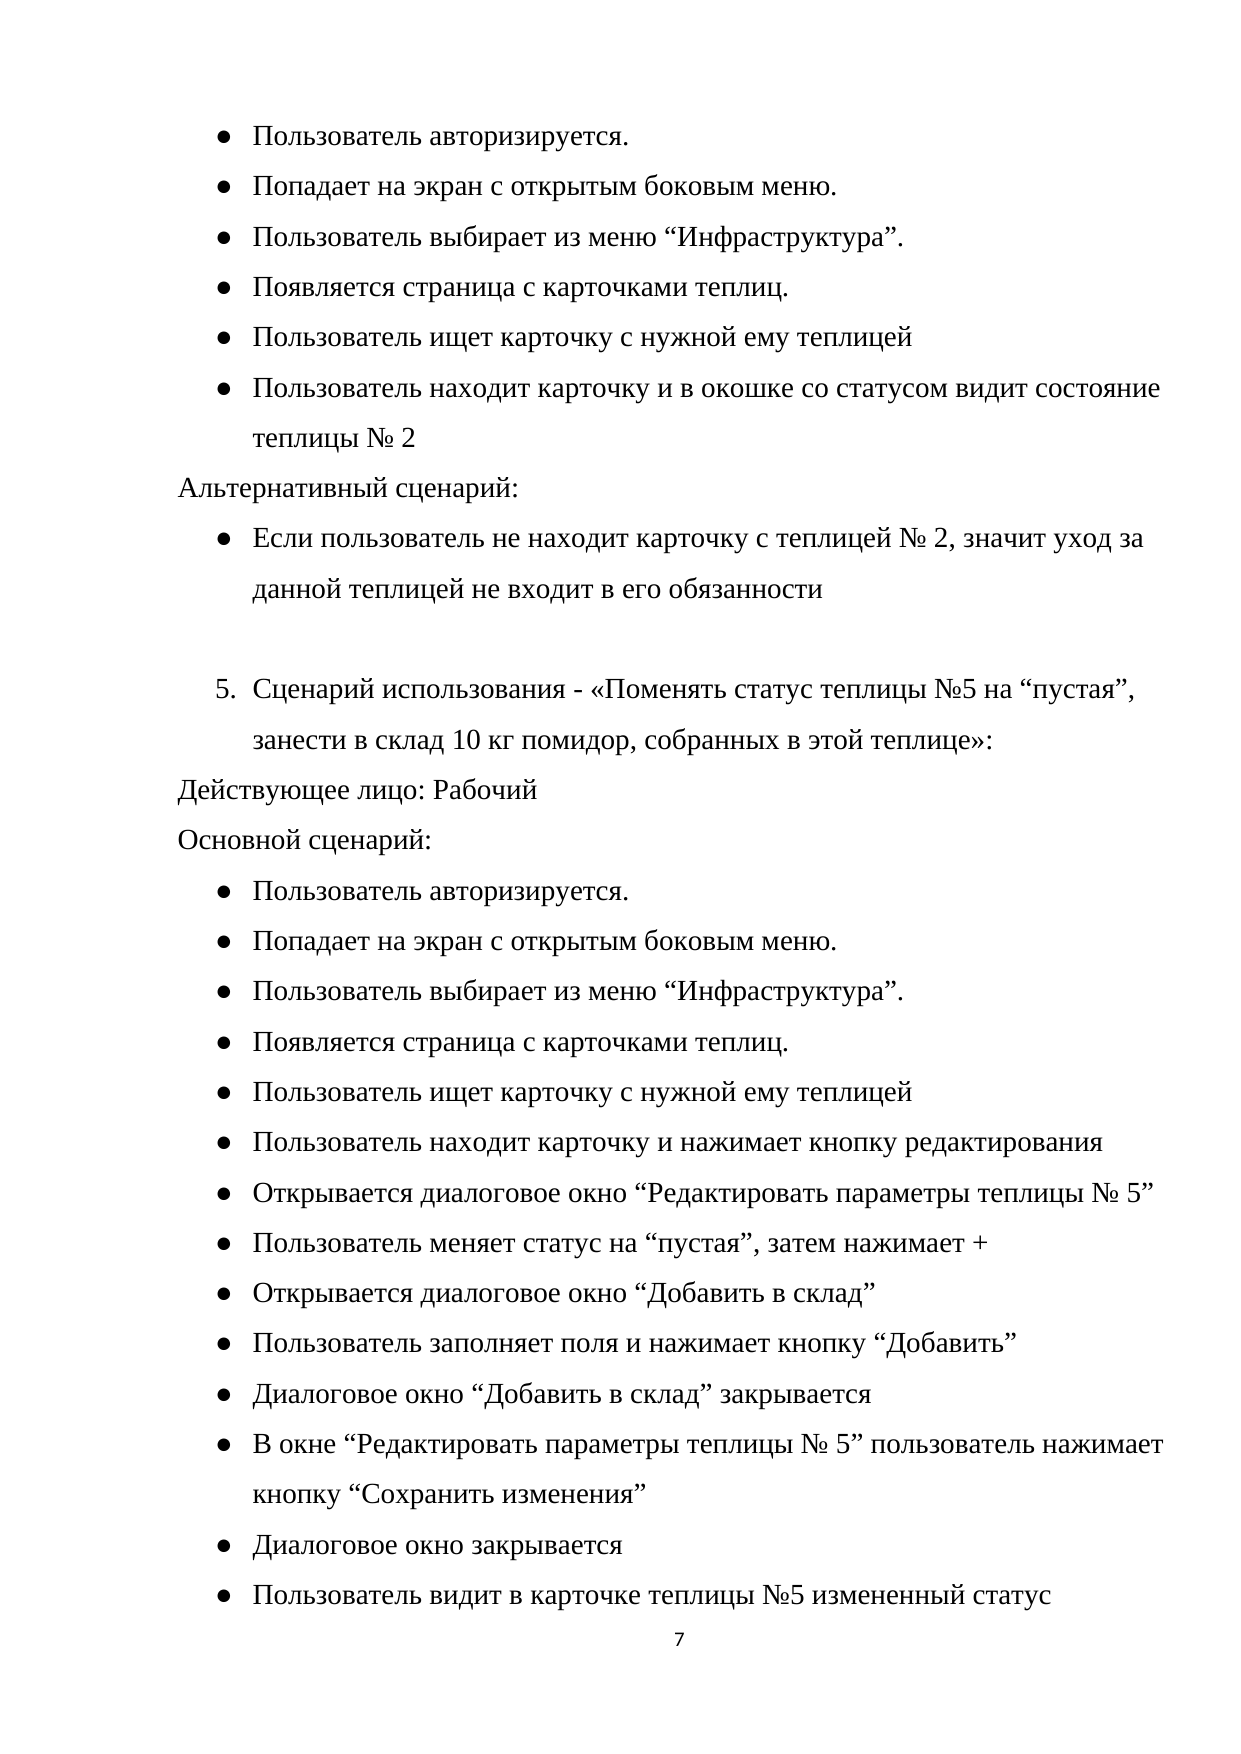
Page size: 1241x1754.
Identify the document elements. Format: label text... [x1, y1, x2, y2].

list В окне “Редактировать параметры теплицы № 5” пользователь нажимает кнопку “Сохранить изменения” [215, 1426, 1181, 1510]
text Основной сценарий: [177, 822, 1181, 856]
list Появляется страница с карточками теплиц. [215, 1024, 1181, 1057]
list Открывается диалоговое окно “Редактировать параметры теплицы № 5” [215, 1175, 1181, 1208]
list Сценарий использования - «Поменять статус теплицы №5 на “пустая”, занести в склад 10 кг помидор, собранных в этой теплице»: [215, 672, 1181, 755]
list Пользователь ищет карточку с нужной ему теплицей [215, 1074, 1181, 1108]
list Пользователь авторизируется. [215, 118, 1181, 152]
list Пользователь выбирает из меню “Инфраструктура”. [215, 219, 1181, 252]
list Пользователь находит карточку и нажимает кнопку редактирования [215, 1124, 1181, 1158]
list Пользователь находит карточку и в окошке со статусом видит состояние теплицы № 2 [215, 370, 1181, 453]
list Пользователь авторизируется. [215, 873, 1181, 906]
list Пользователь выбирает из меню “Инфраструктура”. [215, 973, 1181, 1007]
text Альтернативный сценарий: [177, 470, 1181, 504]
list Диалоговое окно “Добавить в склад” закрывается [215, 1376, 1181, 1409]
list Пользователь меняет статус на “пустая”, затем нажимает + [215, 1225, 1181, 1258]
list Пользователь заполняет поля и нажимает кнопку “Добавить” [215, 1326, 1181, 1359]
text Действующее лицо: Рабочий [177, 772, 1181, 806]
list Открывается диалоговое окно “Добавить в склад” [215, 1275, 1181, 1309]
list Если пользователь не находит карточку с теплицей № 2, значит уход за данной теплицей не входит в его обязанности [215, 521, 1181, 604]
list Пользователь ищет карточку с нужной ему теплицей [215, 319, 1181, 353]
list Пользователь видит в карточке теплицы №5 измененный статус [215, 1577, 1181, 1611]
list Диалоговое окно закрывается [215, 1527, 1181, 1560]
list Попадает на экран с открытым боковым меню. [215, 168, 1181, 202]
list Появляется страница с карточками теплиц. [215, 269, 1181, 303]
list Попадает на экран с открытым боковым меню. [215, 923, 1181, 957]
